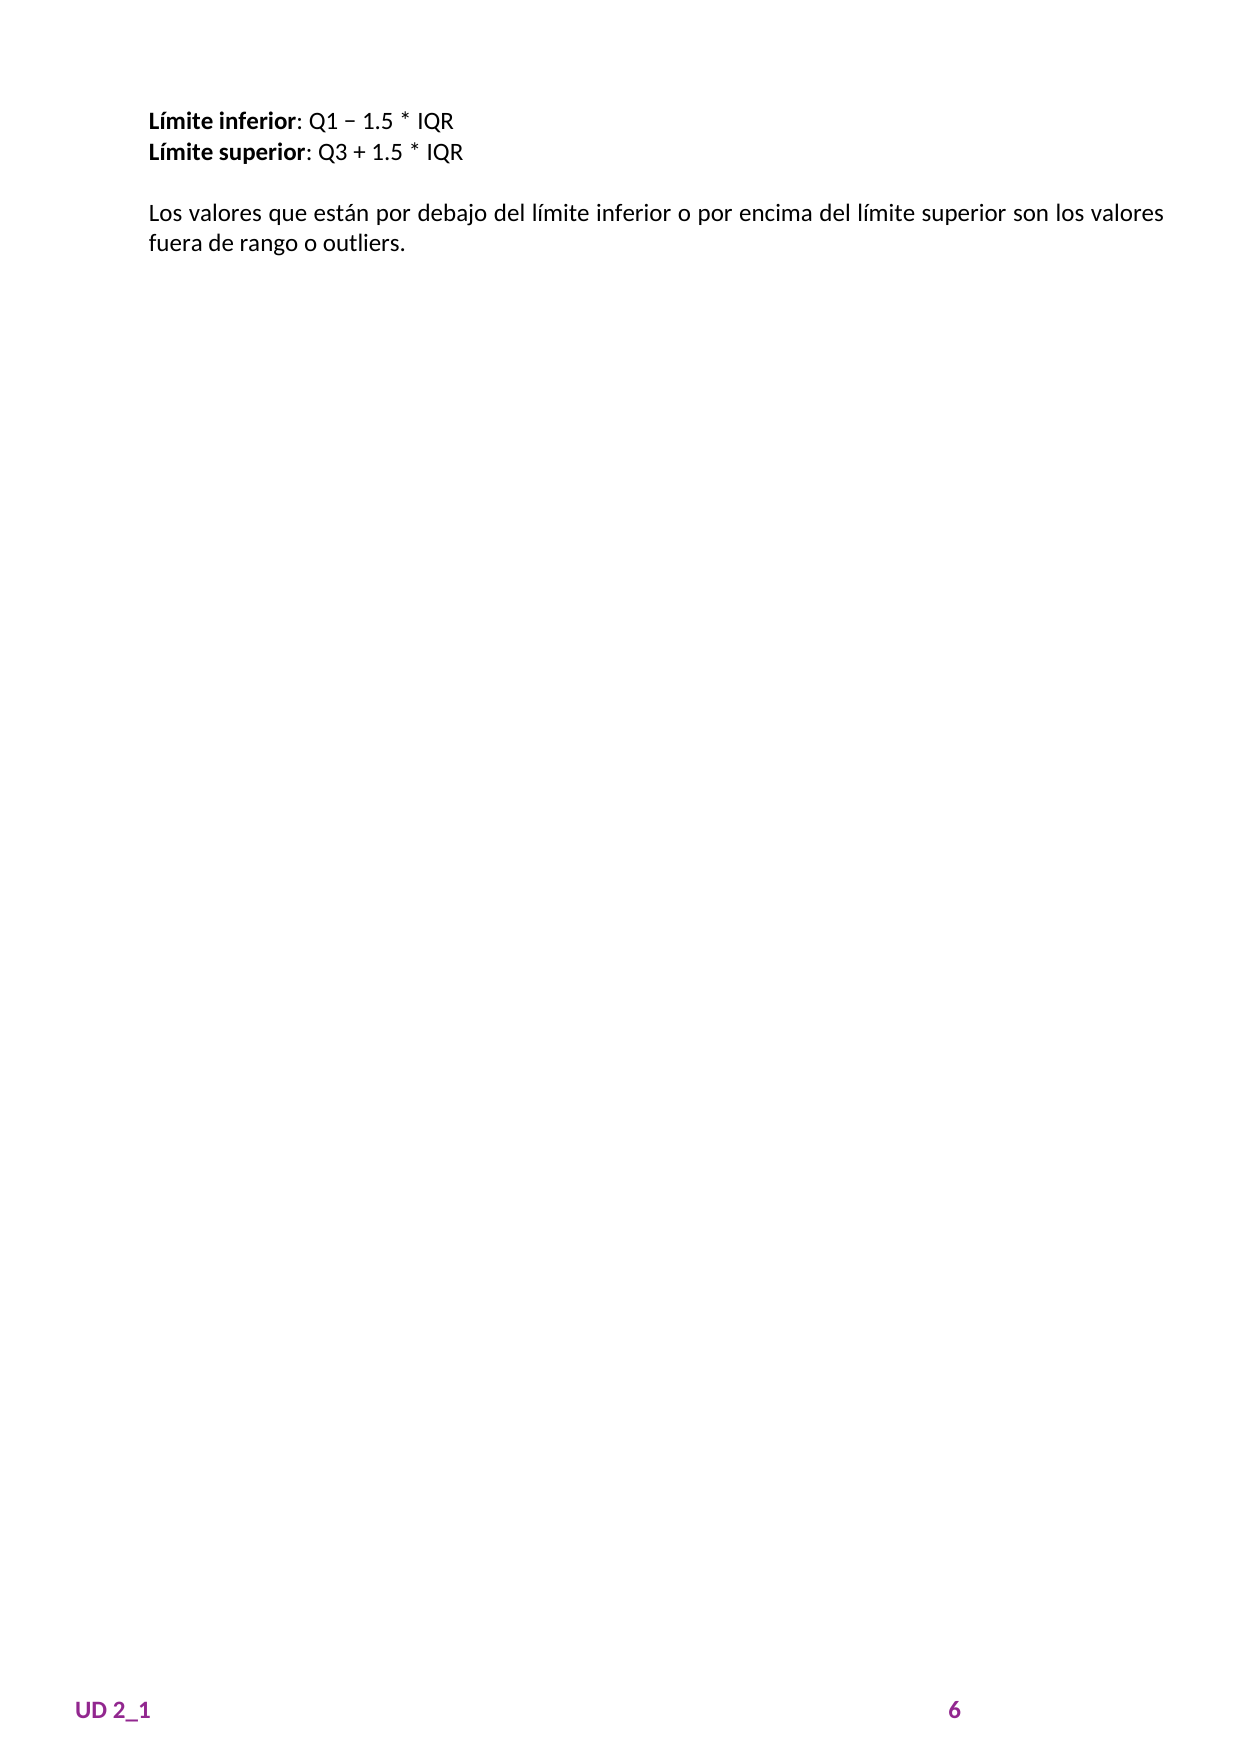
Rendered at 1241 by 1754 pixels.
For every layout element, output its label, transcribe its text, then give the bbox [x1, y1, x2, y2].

text Límite inferior: Q1 − 1.5 * IQR [75, 106, 1165, 136]
text Límite superior: Q3 + 1.5 * IQR [75, 136, 1165, 167]
text Los valores que están por debajo del límite inferior o por encima del límite superior son los valores fuera de rango o outliers. [149, 197, 1165, 258]
